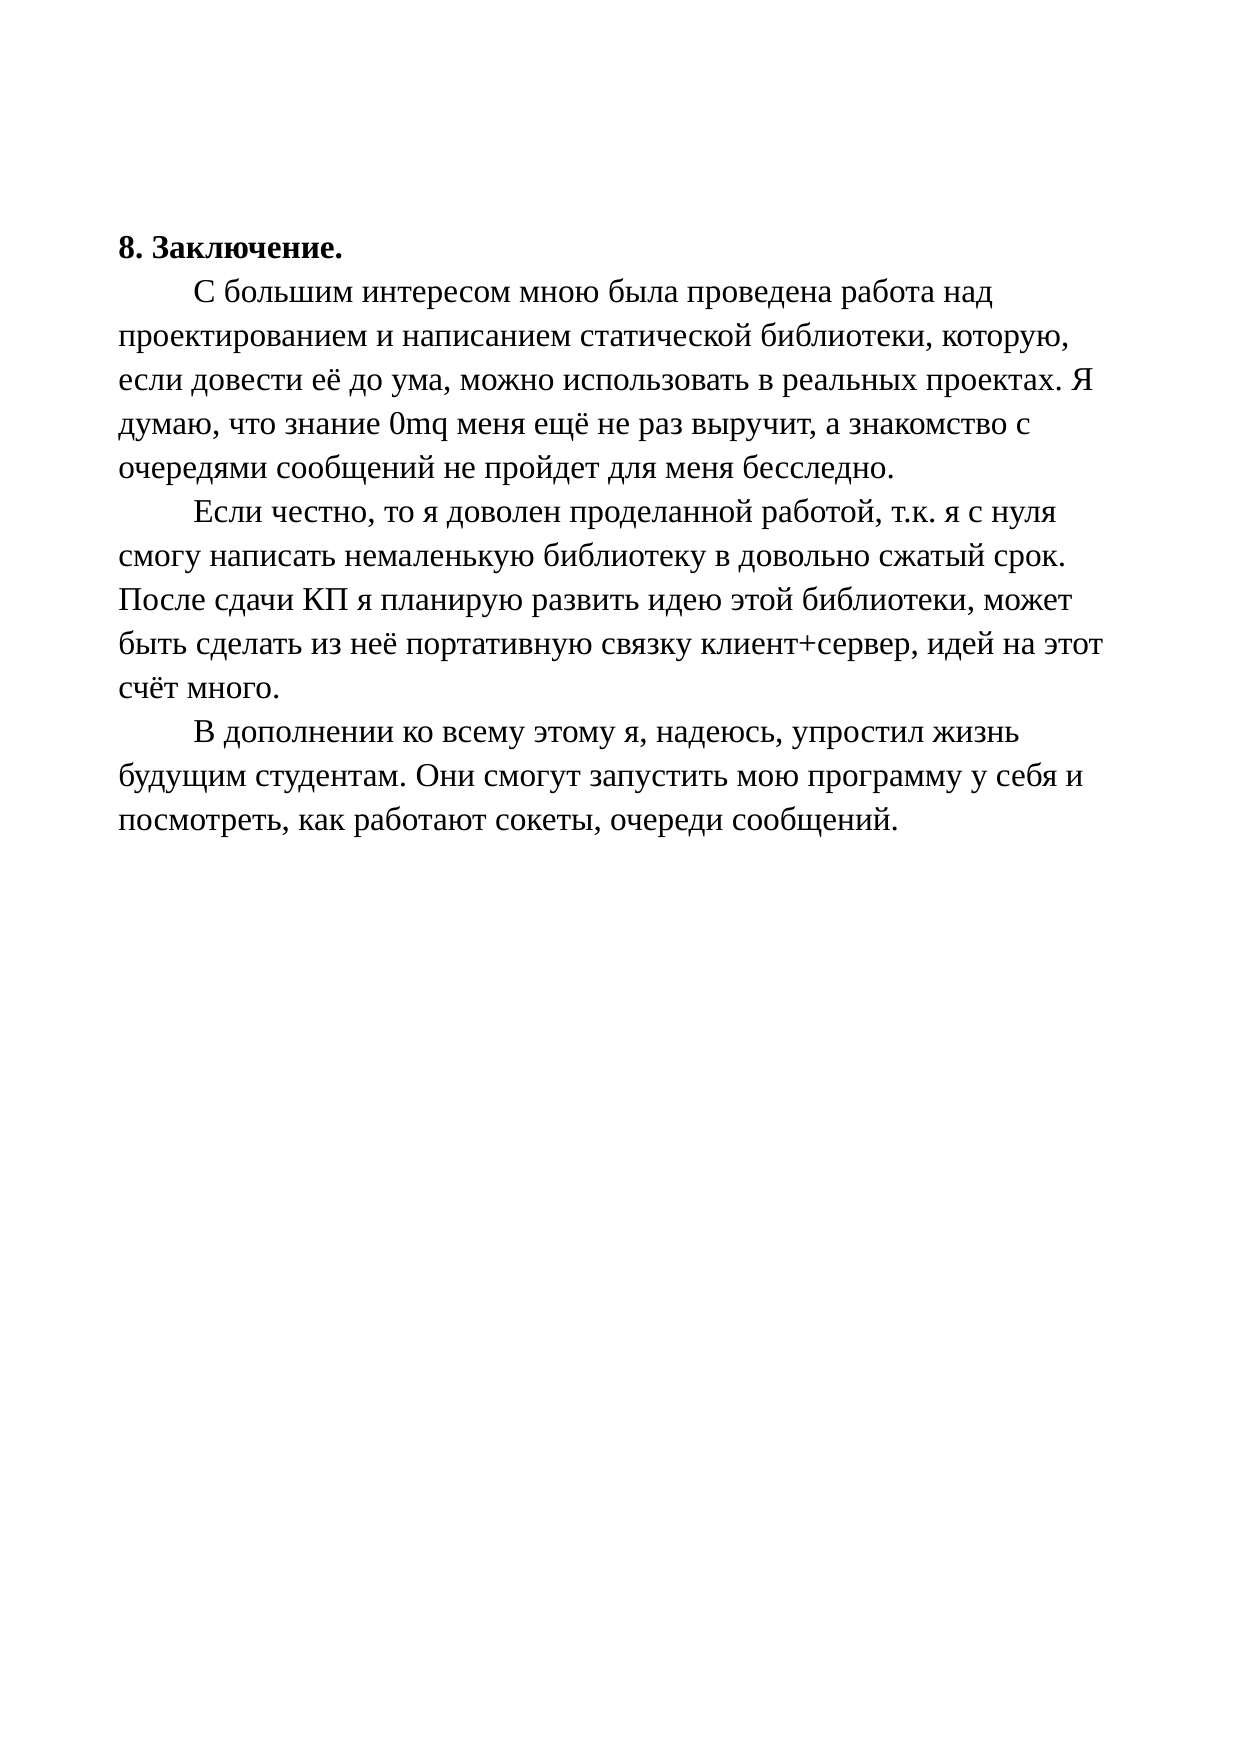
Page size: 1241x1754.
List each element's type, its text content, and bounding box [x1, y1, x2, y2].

text С большим интересом мною была проведена работа над проектированием и написанием статической библиотеки, которую, если довести её до ума, можно использовать в реальных проектах. Я думаю, что знание 0mq меня ещё не раз выручит, а знакомство с очередями сообщений не пройдет для меня бесследно. [118, 271, 1122, 486]
text Если честно, то я доволен проделанной работой, т.к. я с нуля смогу написать немаленькую библиотеку в довольно сжатый срок. После сдачи КП я планирую развить идею этой библиотеки, может быть сделать из неё портативную связку клиент+сервер, идей на этот счёт много. [118, 491, 1122, 706]
text В дополнении ко всему этому я, надеюсь, упростил жизнь будущим студентам. Они смогут запустить мою программу у себя и посмотреть, как работают сокеты, очереди сообщений. [118, 712, 1122, 838]
text 8. Заключение. [118, 227, 1122, 265]
